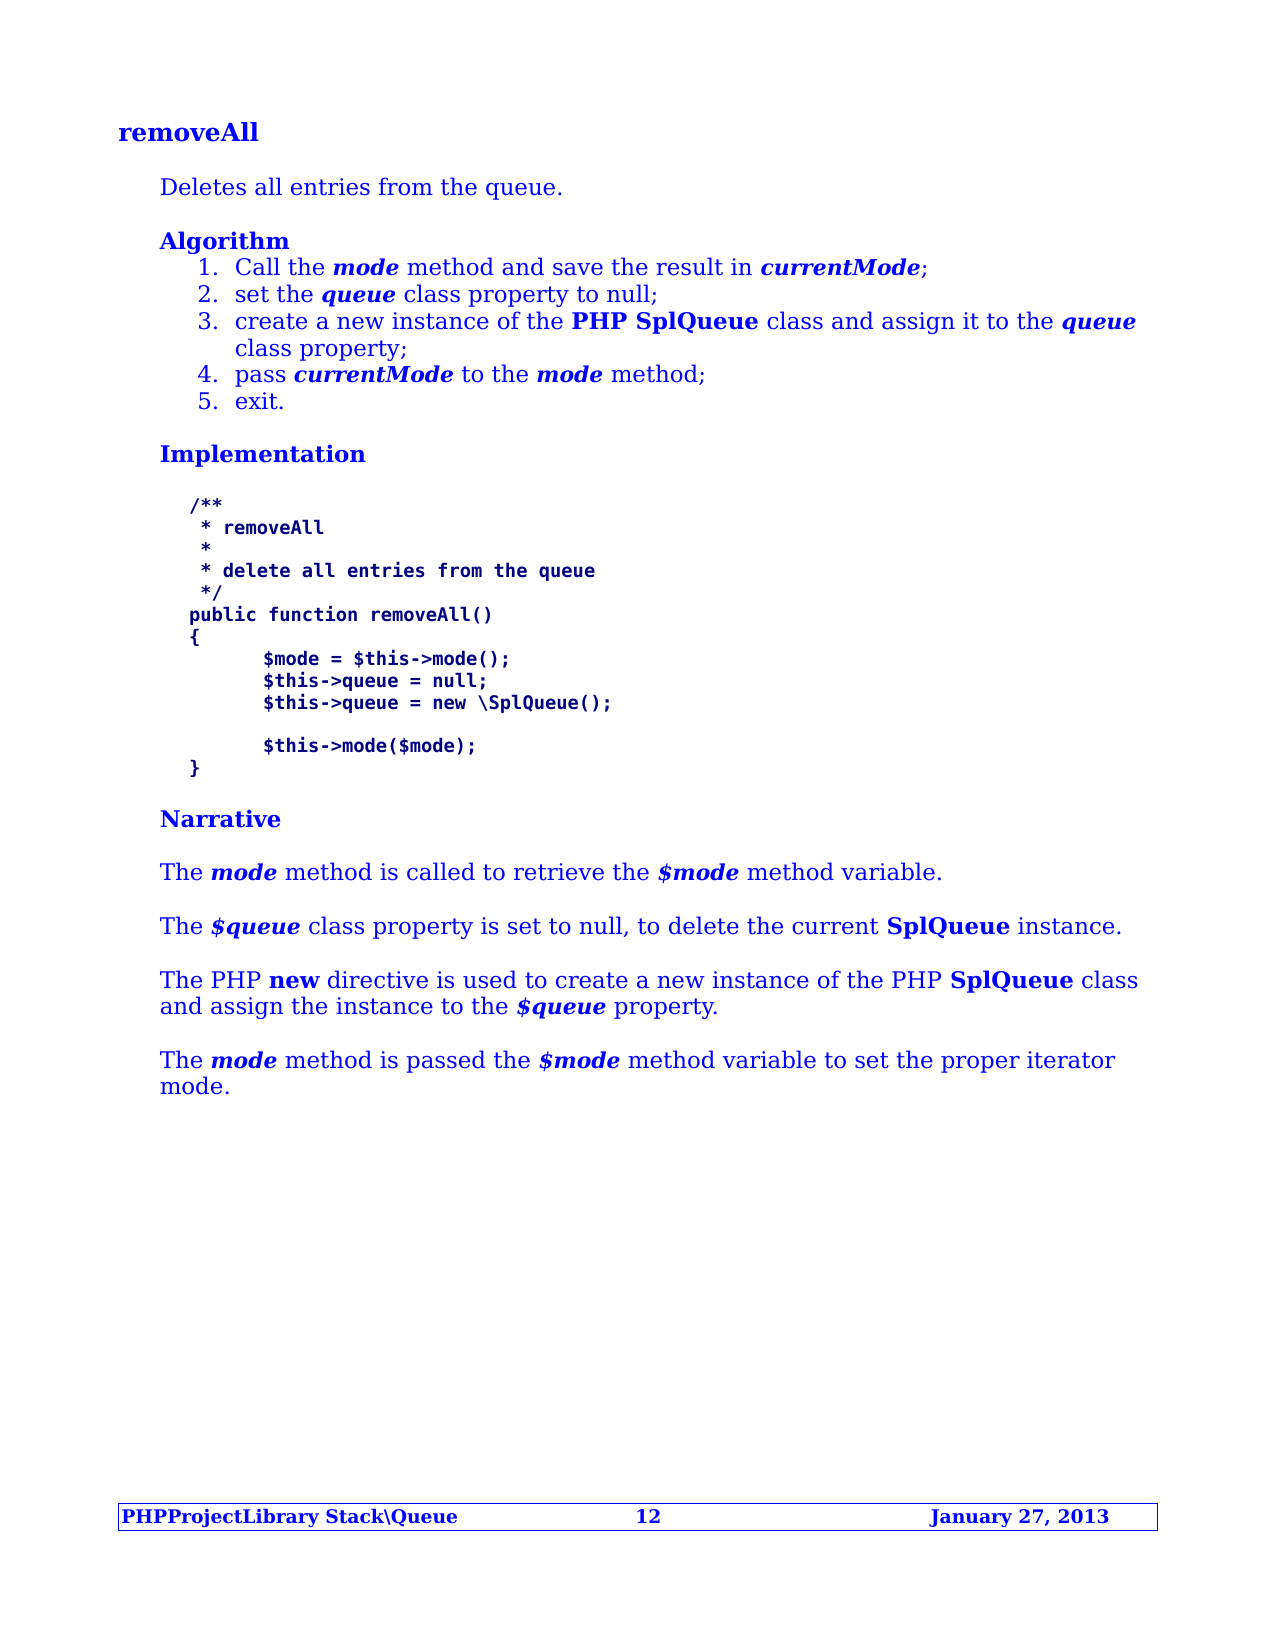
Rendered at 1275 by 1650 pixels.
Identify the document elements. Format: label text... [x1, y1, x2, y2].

list set the queue class property to null; [197, 281, 1157, 308]
list { [189, 626, 1157, 648]
text Narrative [159, 806, 1157, 833]
list } [189, 757, 1157, 779]
list exit. [197, 388, 1157, 415]
list */ [189, 582, 1157, 604]
list $this->queue = new \SplQueue(); [189, 692, 1157, 714]
list * delete all entries from the queue [189, 561, 1157, 582]
list $this->mode($mode); [189, 736, 1157, 757]
list /** [189, 495, 1157, 517]
text The mode method is passed the $mode method variable to set the proper iterator mode. [159, 1047, 1157, 1100]
list Call the mode method and save the result in currentMode; [197, 254, 1157, 281]
text The mode method is called to retrieve the $mode method variable. [159, 859, 1157, 886]
title removeAll [118, 118, 1157, 147]
text Deletes all entries from the queue. [159, 174, 1157, 201]
text Implementation [159, 441, 1157, 468]
list create a new instance of the PHP SplQueue class and assign it to the queue class property; [197, 308, 1157, 361]
list * removeAll [189, 517, 1157, 539]
list $this->queue = null; [189, 670, 1157, 692]
text The $queue class property is set to null, to delete the current SplQueue instance. [159, 913, 1157, 940]
list public function removeAll() [189, 604, 1157, 626]
list * [189, 539, 1157, 561]
text Algorithm [159, 227, 1157, 254]
text The PHP new directive is used to create a new instance of the PHP SplQueue class and assign the instance to the $queue property. [159, 966, 1157, 1020]
list $mode = $this->mode(); [189, 648, 1157, 670]
list pass currentMode to the mode method; [197, 361, 1157, 388]
